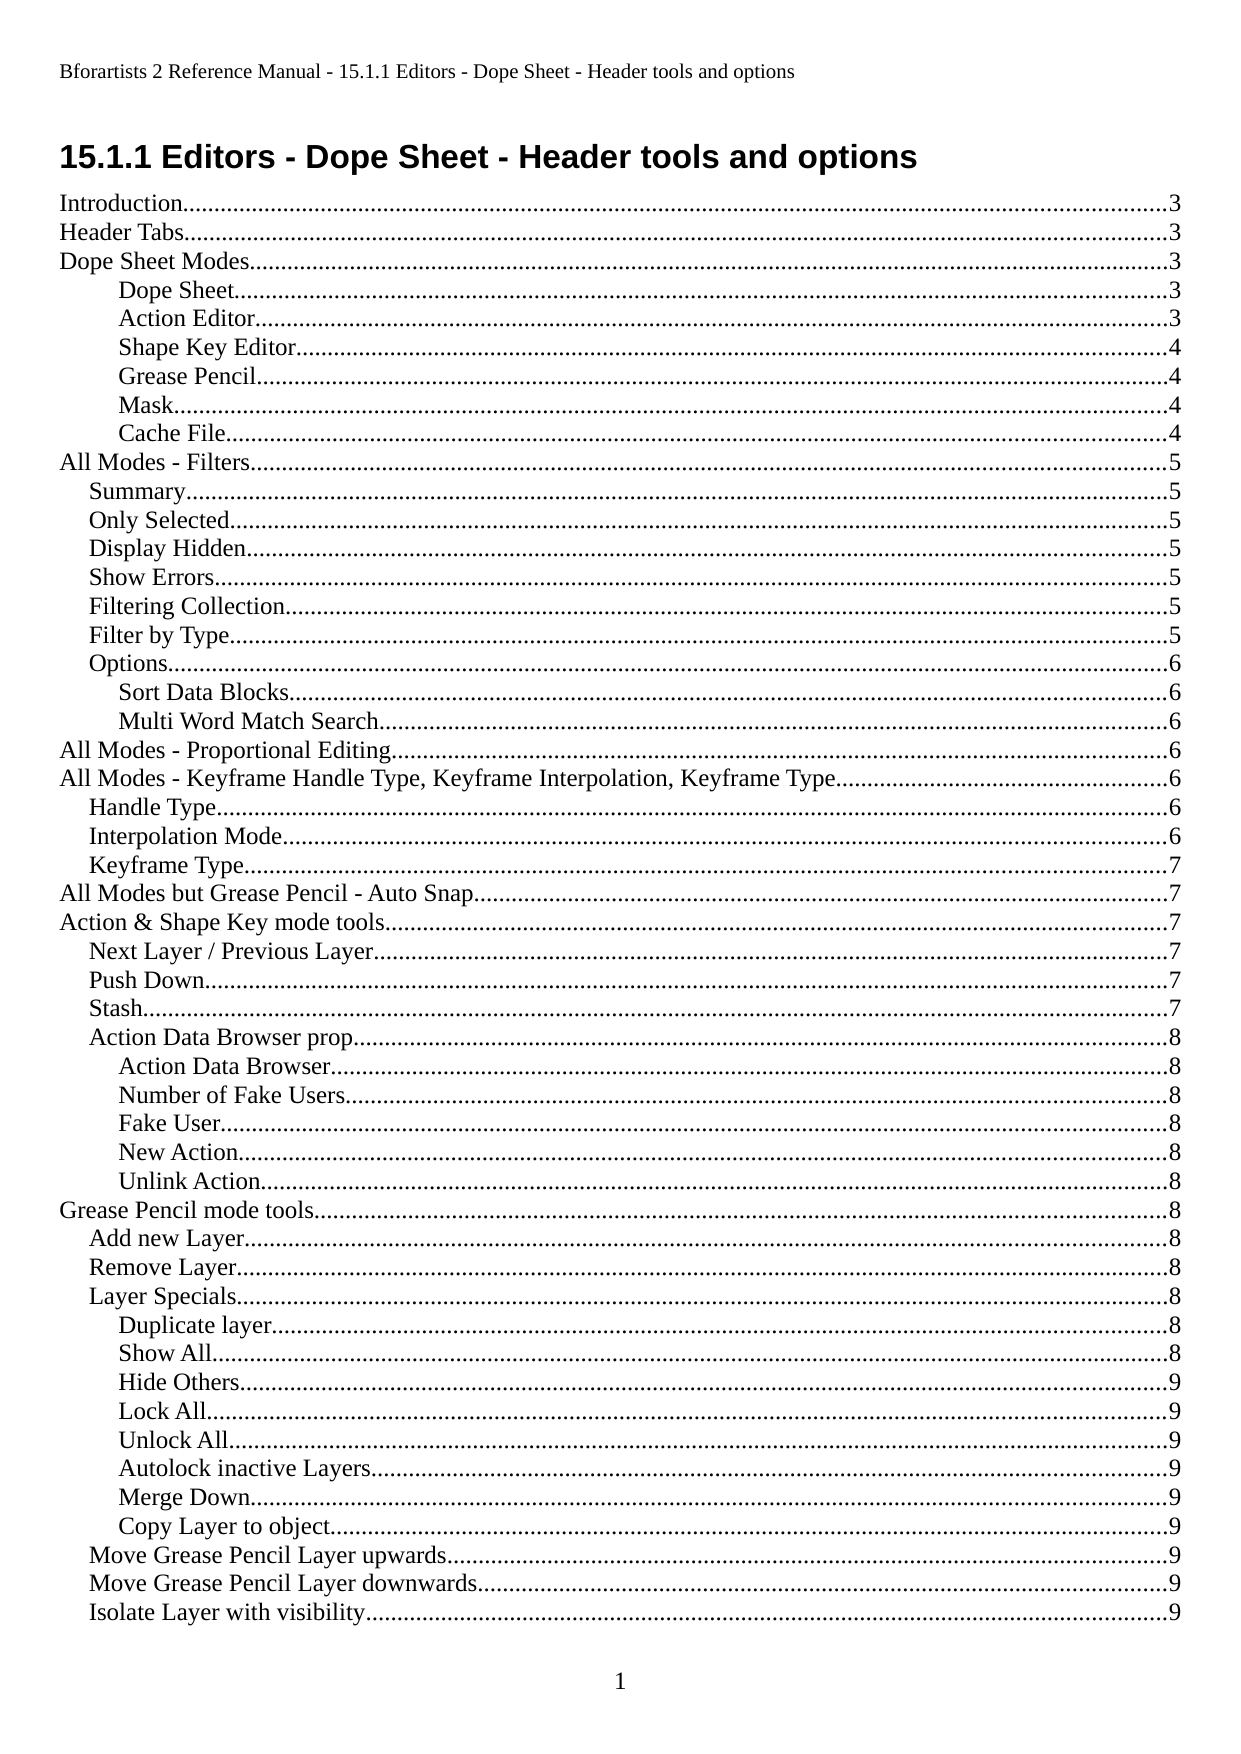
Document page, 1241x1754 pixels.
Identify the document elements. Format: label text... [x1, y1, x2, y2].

text All Modes - Keyframe Handle Type, Keyframe Interpolation, Keyframe Type 6 [59, 763, 1181, 792]
text Filtering Collection 5 [88, 591, 1181, 620]
text Action Data Browser prop 8 [88, 1022, 1181, 1051]
text Fake User 8 [118, 1108, 1181, 1137]
text Header Tabs 3 [59, 217, 1181, 246]
text Layer Specials 8 [88, 1281, 1181, 1310]
text Action & Shape Key mode tools 7 [59, 907, 1181, 936]
text Action Data Browser 8 [118, 1051, 1181, 1080]
text Show All 8 [118, 1338, 1181, 1367]
text Keyframe Type 7 [88, 850, 1181, 878]
text Summary 5 [88, 476, 1181, 505]
text All Modes - Filters 5 [59, 447, 1181, 476]
text Lock All 9 [118, 1396, 1181, 1425]
text Action Editor 3 [118, 303, 1181, 332]
text Mask 4 [118, 390, 1181, 418]
text Grease Pencil 4 [118, 361, 1181, 390]
text Display Hidden 5 [88, 533, 1181, 562]
text Copy Layer to object 9 [118, 1511, 1181, 1540]
text Dope Sheet Modes 3 [59, 246, 1181, 275]
text Handle Type 6 [88, 792, 1181, 821]
text All Modes but Grease Pencil - Auto Snap 7 [59, 878, 1181, 907]
text Isolate Layer with visibility 9 [88, 1597, 1181, 1626]
text Autolock inactive Layers 9 [118, 1453, 1181, 1482]
text Number of Fake Users 8 [118, 1080, 1181, 1108]
text Introduction 3 [59, 188, 1181, 217]
text Shape Key Editor 4 [118, 332, 1181, 361]
text All Modes - Proportional Editing 6 [59, 735, 1181, 763]
text Dope Sheet 3 [118, 275, 1181, 303]
text Show Errors 5 [88, 562, 1181, 591]
text Next Layer / Previous Layer 7 [88, 936, 1181, 965]
text Push Down 7 [88, 965, 1181, 993]
text Multi Word Match Search 6 [118, 706, 1181, 735]
text Duplicate layer 8 [118, 1310, 1181, 1338]
text Stash 7 [88, 993, 1181, 1022]
text Only Selected 5 [88, 505, 1181, 533]
text Cache File 4 [118, 418, 1181, 447]
text Filter by Type 5 [88, 620, 1181, 648]
text Hide Others 9 [118, 1367, 1181, 1396]
text Sort Data Blocks 6 [118, 677, 1181, 706]
text Interpolation Mode 6 [88, 821, 1181, 850]
text Options 6 [88, 648, 1181, 677]
text Merge Down 9 [118, 1482, 1181, 1511]
text Unlink Action 8 [118, 1166, 1181, 1195]
text Move Grease Pencil Layer upwards 9 [88, 1540, 1181, 1568]
text Grease Pencil mode tools 8 [59, 1195, 1181, 1223]
text Add new Layer 8 [88, 1223, 1181, 1252]
text Move Grease Pencil Layer downwards 9 [88, 1568, 1181, 1597]
text Unlock All 9 [118, 1425, 1181, 1453]
text New Action 8 [118, 1137, 1181, 1166]
text Remove Layer 8 [88, 1252, 1181, 1281]
subtitle 15.1.1 Editors - Dope Sheet - Header tools and options [59, 138, 1181, 176]
